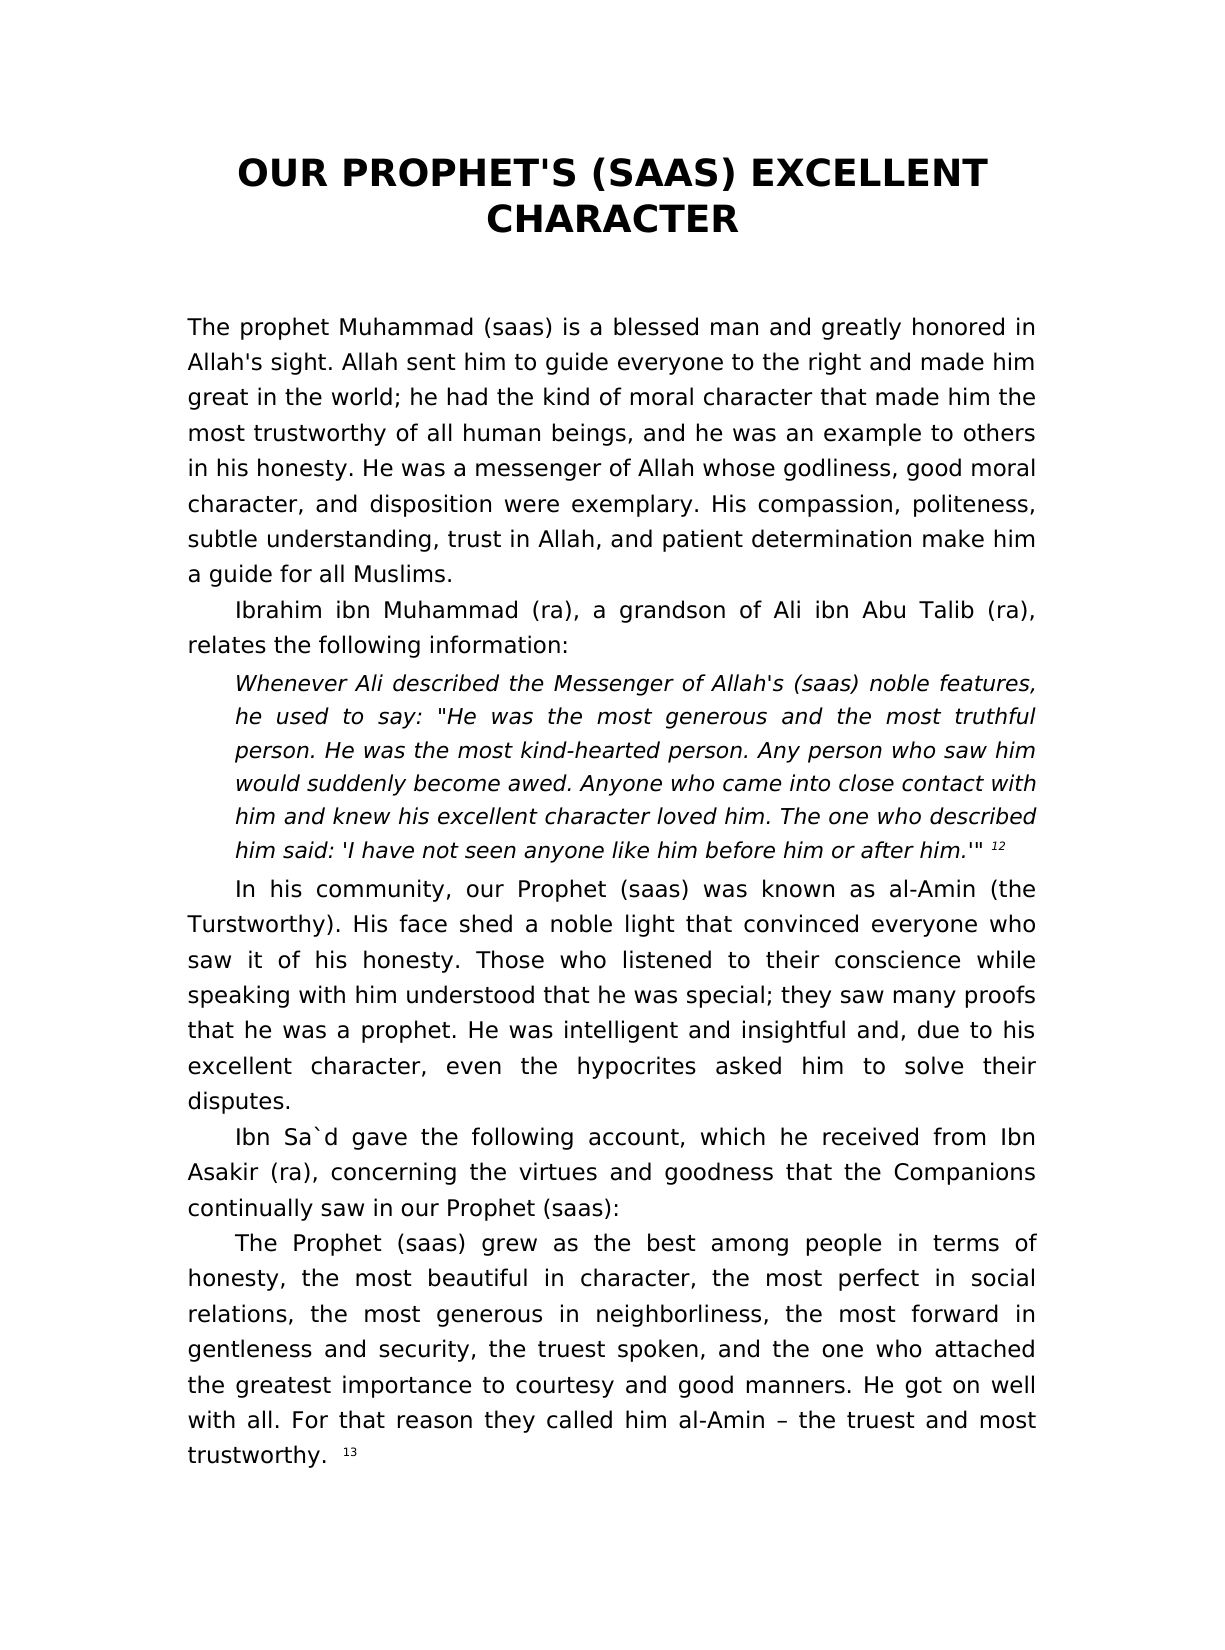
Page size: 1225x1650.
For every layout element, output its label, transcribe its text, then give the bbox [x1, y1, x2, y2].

text In his community, our Prophet (saas) was known as al-Amin (the Turstworthy). His face shed a noble light that convinced everyone who saw it of his honesty. Those who listened to their conscience while speaking with him understood that he was special; they saw many proofs that he was a prophet. He was intelligent and insightful and, due to his excellent character, even the hypocrites asked him to solve their disputes. [187, 869, 1037, 1117]
text Ibrahim ibn Muhammad (ra), a grandson of Ali ibn Abu Talib (ra), relates the following information: [187, 590, 1037, 661]
text Ibn Sa`d gave the following account, which he received from Ibn Asakir (ra), concerning the virtues and goodness that the Companions continually saw in our Prophet (saas): [187, 1117, 1037, 1223]
text Whenever Ali described the Messenger of Allah's (saas) noble features, he used to say: "He was the most generous and the most truthful person. He was the most kind-hearted person. Any person who saw him would suddenly become awed. Anyone who came into close contact with him and knew his excellent character loved him. The one who described him said: 'I have not seen anyone like him before him or after him.'" 12 [235, 665, 1037, 865]
text The prophet Muhammad (saas) is a blessed man and greatly honored in Allah's sight. Allah sent him to guide everyone to the right and made him great in the world; he had the kind of moral character that made him the most trustworthy of all human beings, and he was an example to others in his honesty. He was a messenger of Allah whose godliness, good moral character, and disposition were exemplary. His compassion, politeness, subtle understanding, trust in Allah, and patient determination make him a guide for all Muslims. [187, 307, 1037, 590]
text OUR PROPHET'S (SAAS) EXCELLENT CHARACTER [187, 150, 1037, 242]
text The Prophet (saas) grew as the best among people in terms of honesty, the most beautiful in character, the most perfect in social relations, the most generous in neighborliness, the most forward in gentleness and security, the truest spoken, and the one who attached the greatest importance to courtesy and good manners. He got on well with all. For that reason they called him al-Amin – the truest and most trustworthy. 13 [187, 1223, 1037, 1471]
